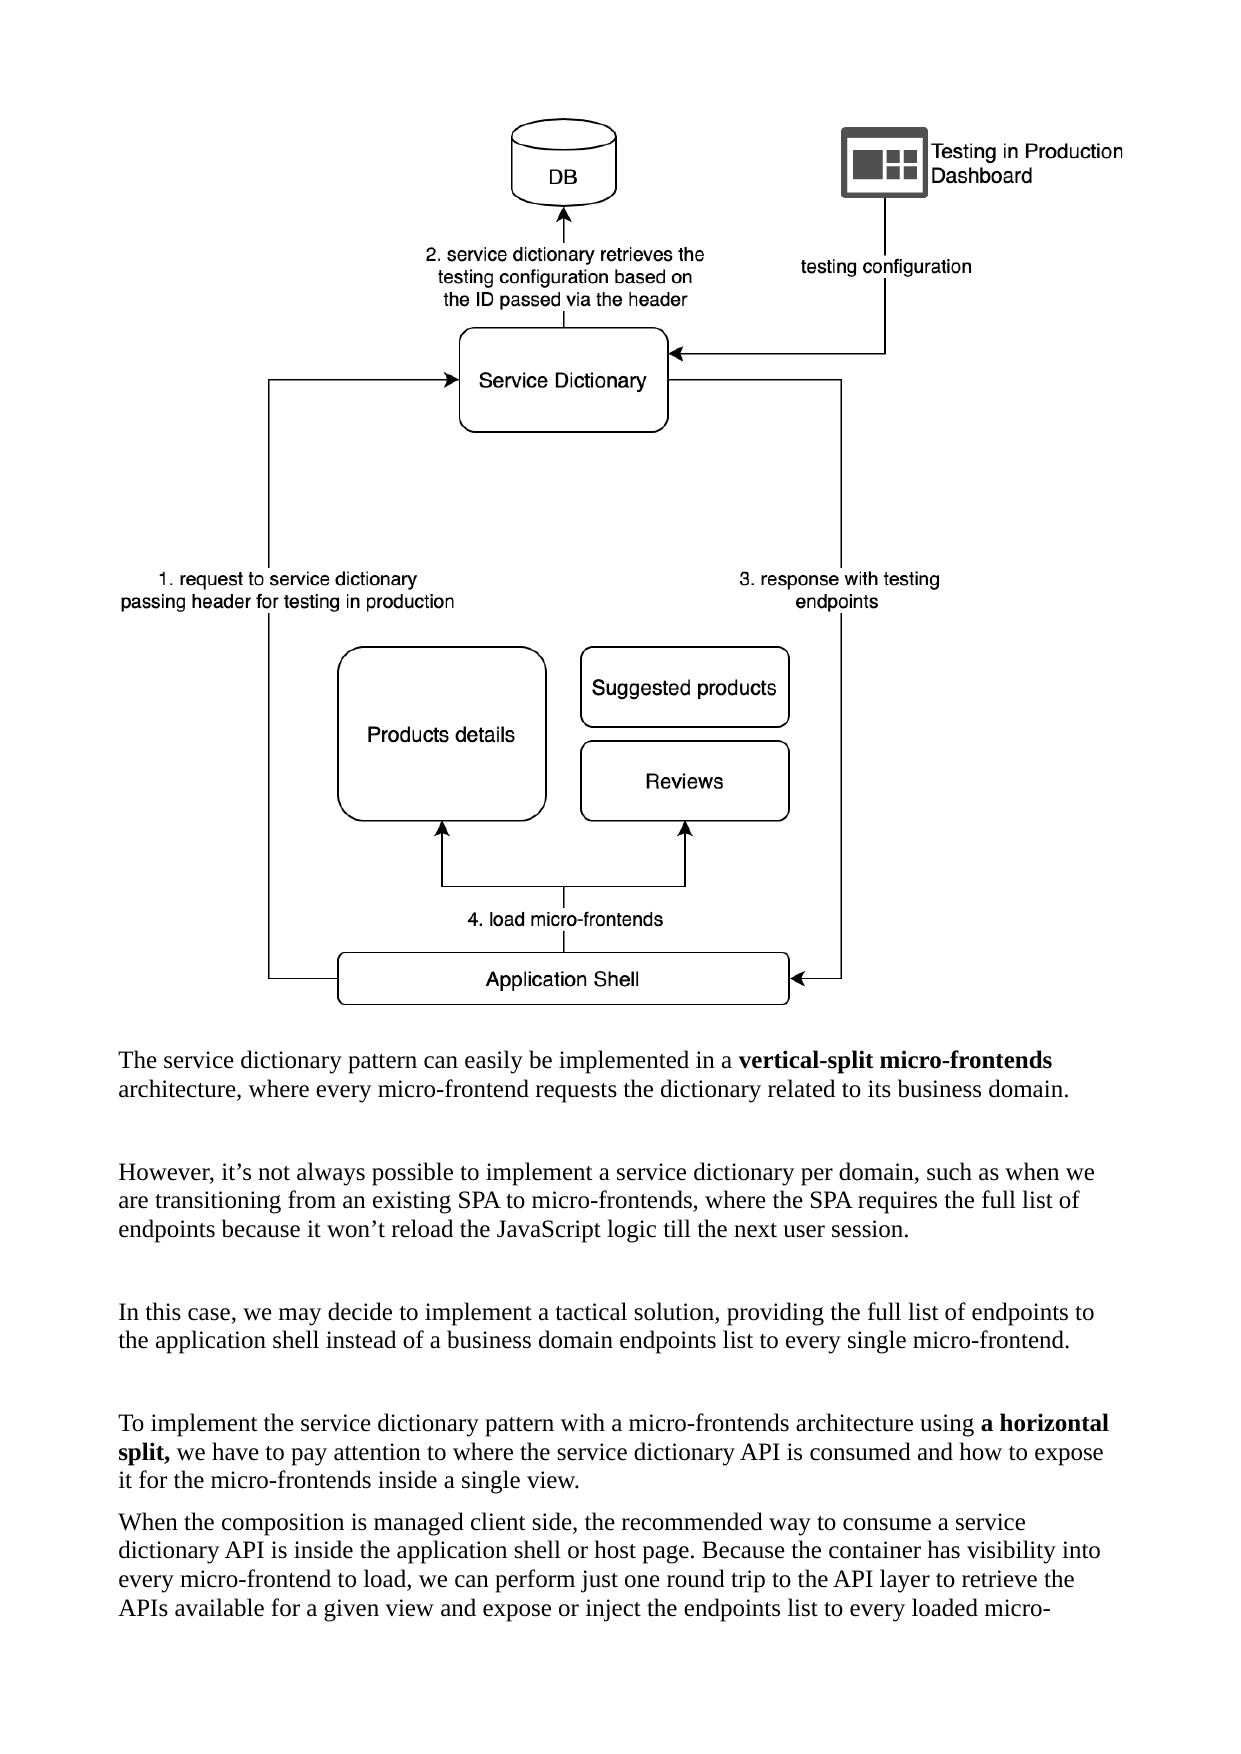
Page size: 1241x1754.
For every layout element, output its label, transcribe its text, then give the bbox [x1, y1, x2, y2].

text The service dictionary pattern can easily be implemented in a vertical-split micro-frontends architecture, where every micro-frontend requests the dictionary related to its business domain. [118, 1045, 1122, 1103]
picture [118, 118, 1123, 1005]
text However, it’s not always possible to implement a service dictionary per domain, such as when we are transitioning from an existing SPA to micro-frontends, where the SPA requires the full list of endpoints because it won’t reload the JavaScript logic till the next user session. [118, 1157, 1122, 1243]
text In this case, we may decide to implement a tactical solution, providing the full list of endpoints to the application shell instead of a business domain endpoints list to every single micro-frontend. [118, 1297, 1122, 1354]
text When the composition is managed client side, the recommended way to consume a service dictionary API is inside the application shell or host page. Because the container has visibility into every micro-frontend to load, we can perform just one round trip to the API layer to retrieve the APIs available for a given view and expose or inject the endpoints list to every loaded micro- [118, 1507, 1122, 1622]
text To implement the service dictionary pattern with a micro-frontends architecture using a horizontal split, we have to pay attention to where the service dictionary API is consumed and how to expose it for the micro-frontends inside a single view. [118, 1408, 1122, 1494]
